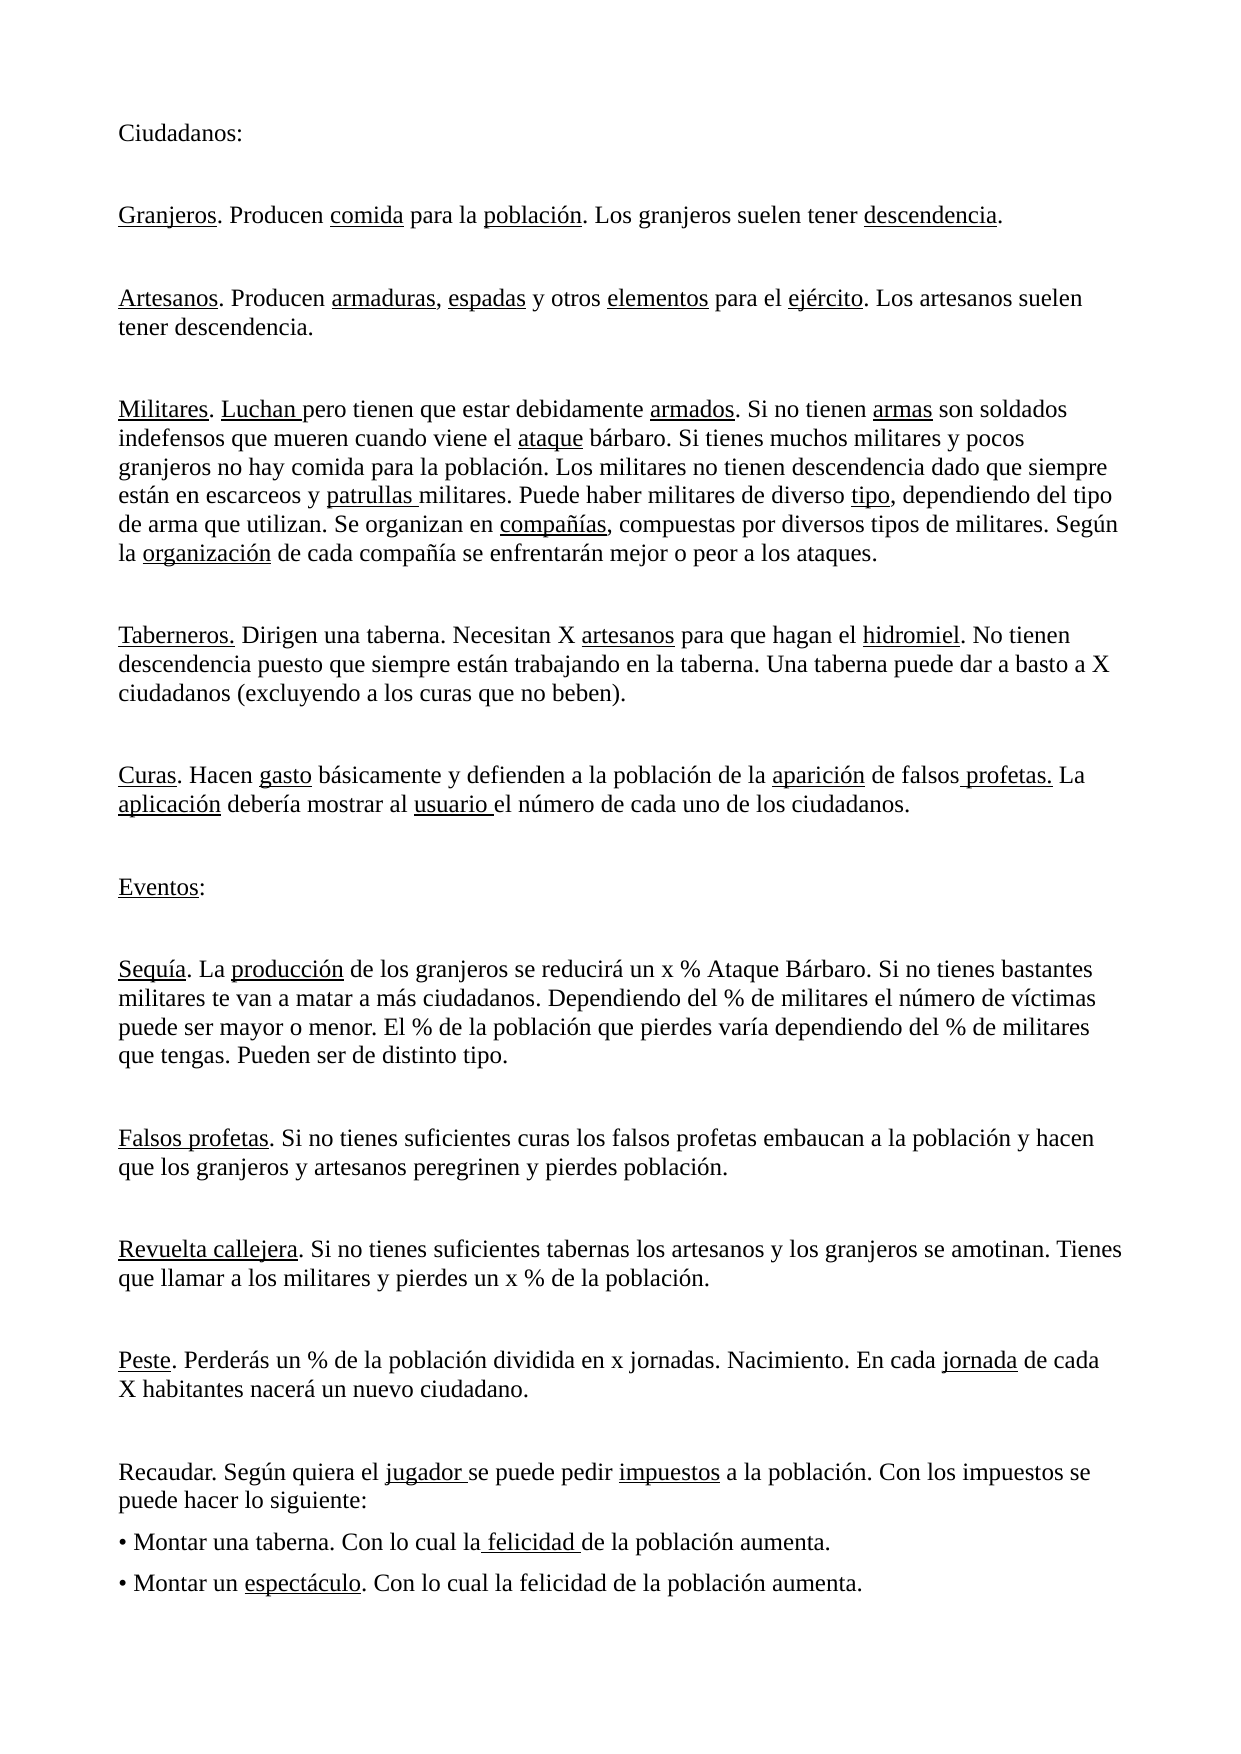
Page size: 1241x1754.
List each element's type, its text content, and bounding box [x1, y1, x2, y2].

text Falsos profetas. Si no tienes suficientes curas los falsos profetas embaucan a la población y hacen que los granjeros y artesanos peregrinen y pierdes población. [118, 1123, 1122, 1181]
text Sequía. La producción de los granjeros se reducirá un x % Ataque Bárbaro. Si no tienes bastantes militares te van a matar a más ciudadanos. Dependiendo del % de militares el número de víctimas puede ser mayor o menor. El % de la población que pierdes varía dependiendo del % de militares que tengas. Pueden ser de distinto tipo. [118, 954, 1122, 1069]
text Artesanos. Producen armaduras, espadas y otros elementos para el ejército. Los artesanos suelen tener descendencia. [118, 283, 1122, 341]
text Granjeros. Producen comida para la población. Los granjeros suelen tener descendencia. [118, 201, 1122, 229]
text • Montar una taberna. Con lo cual la felicidad de la población aumenta. [118, 1527, 1122, 1556]
text Revuelta callejera. Si no tienes suficientes tabernas los artesanos y los granjeros se amotinan. Tienes que llamar a los militares y pierdes un x % de la población. [118, 1234, 1122, 1292]
text Ciudadanos: [118, 118, 1122, 147]
text Taberneros. Dirigen una taberna. Necesitan X artesanos para que hagan el hidromiel. No tienen descendencia puesto que siempre están trabajando en la taberna. Una taberna puede dar a basto a X ciudadanos (excluyendo a los curas que no beben). [118, 621, 1122, 707]
text Peste. Perderás un % de la población dividida en x jornadas. Nacimiento. En cada jornada de cada X habitantes nacerá un nuevo ciudadano. [118, 1346, 1122, 1403]
text • Montar un espectáculo. Con lo cual la felicidad de la población aumenta. [118, 1568, 1122, 1597]
text Recaudar. Según quiera el jugador se puede pedir impuestos a la población. Con los impuestos se puede hacer lo siguiente: [118, 1457, 1122, 1514]
text Curas. Hacen gasto básicamente y defienden a la población de la aparición de falsos profetas. La aplicación debería mostrar al usuario el número de cada uno de los ciudadanos. [118, 761, 1122, 818]
text Eventos: [118, 872, 1122, 901]
text Militares. Luchan pero tienen que estar debidamente armados. Si no tienen armas son soldados indefensos que mueren cuando viene el ataque bárbaro. Si tienes muchos militares y pocos granjeros no hay comida para la población. Los militares no tienen descendencia dado que siempre están en escarceos y patrullas militares. Puede haber militares de diverso tipo, dependiendo del tipo de arma que utilizan. Se organizan en compañías, compuestas por diversos tipos de militares. Según la organización de cada compañía se enfrentarán mejor o peor a los ataques. [118, 394, 1122, 567]
